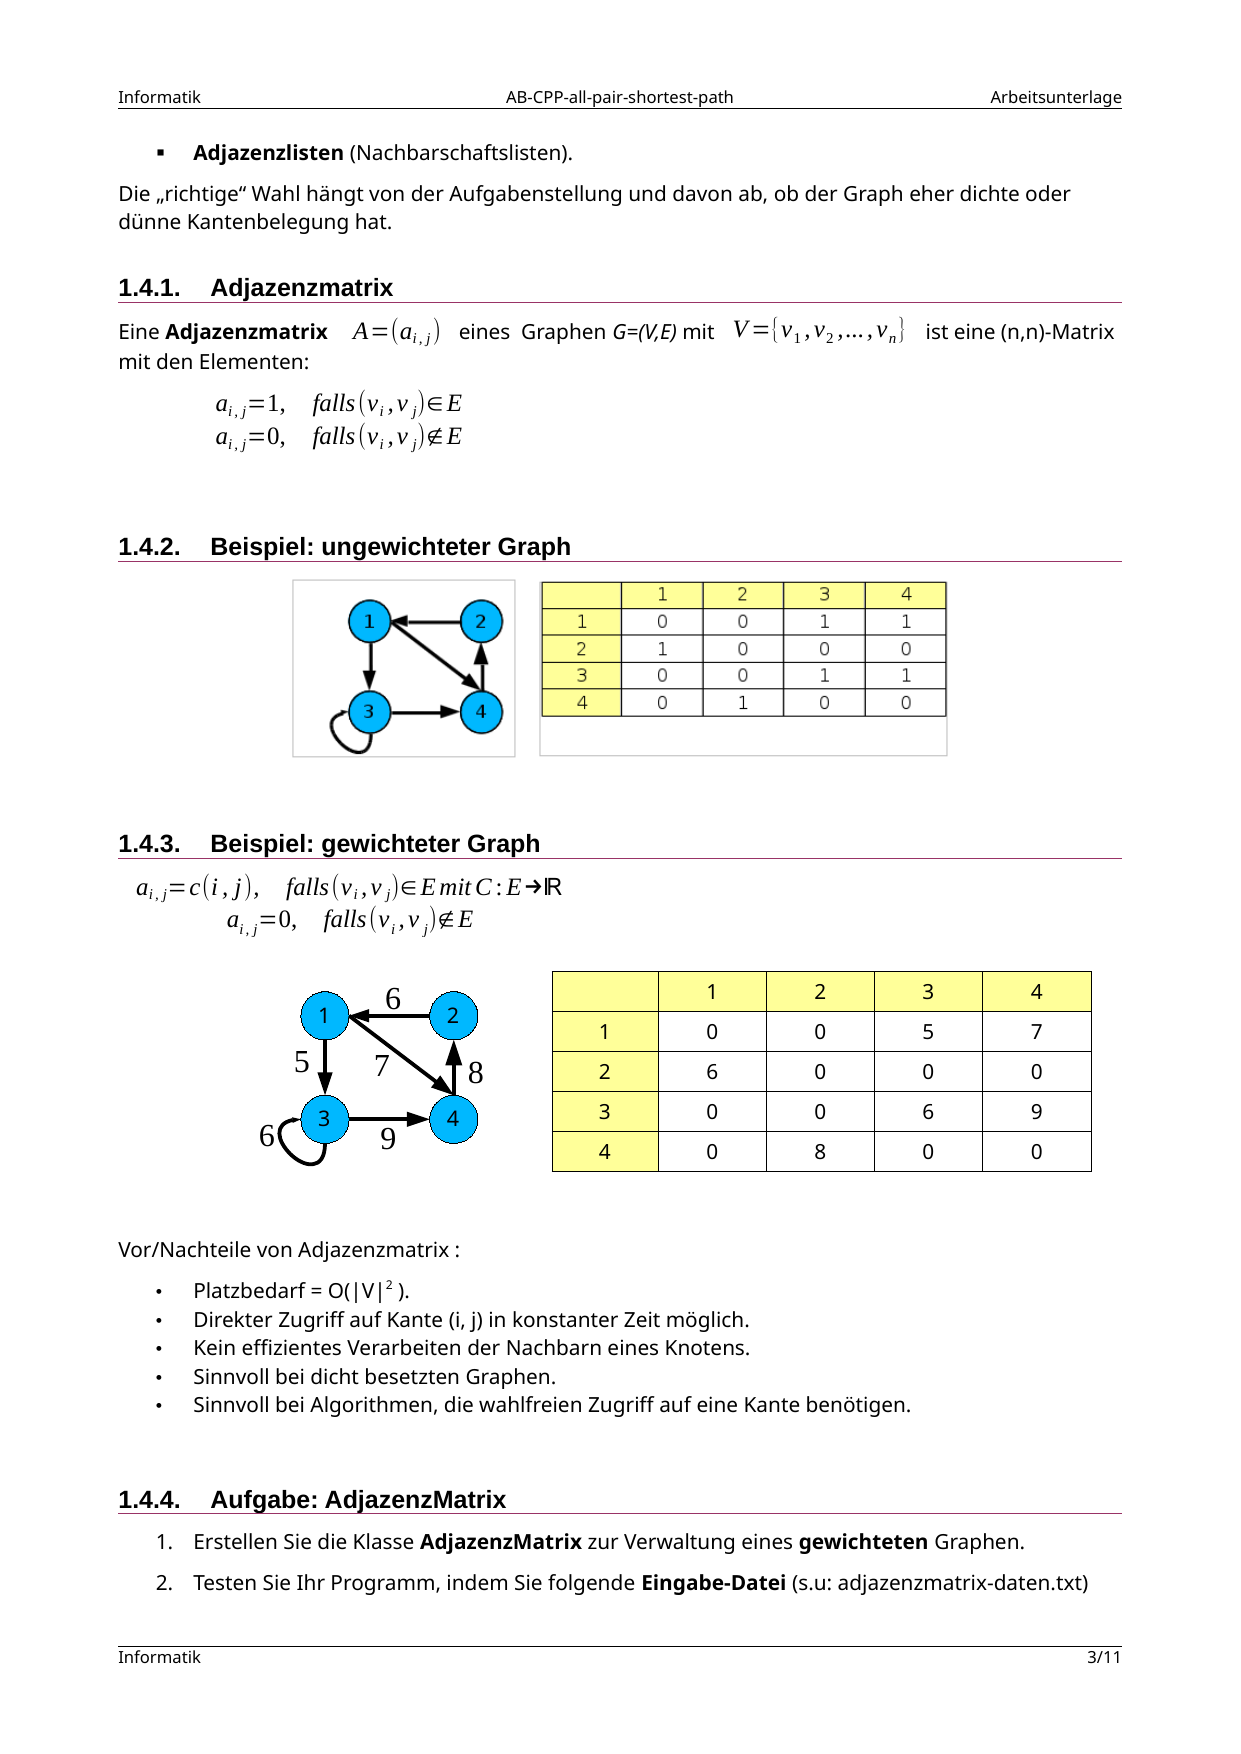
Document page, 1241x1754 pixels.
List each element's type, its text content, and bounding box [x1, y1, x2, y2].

list Sinnvoll bei dicht besetzten Graphen. [156, 1362, 1122, 1390]
table_cell 0 [983, 1132, 1091, 1171]
list Direkter Zugriff auf Kante (i, j) in konstanter Zeit möglich. [156, 1305, 1122, 1333]
table_cell 6 [875, 1092, 982, 1131]
table_cell 0 [983, 1052, 1091, 1091]
table_header [553, 972, 658, 1011]
table_header 1 [659, 972, 766, 1011]
table_cell 5 [875, 1012, 982, 1051]
table_cell 0 [875, 1132, 982, 1171]
list Testen Sie Ihr Programm, indem Sie folgende Eingabe-Datei (s.u: adjazenzmatrix-daten.txt) [156, 1568, 1122, 1596]
table_cell 0 [875, 1052, 982, 1091]
text Die „richtige“ Wahl hängt von der Aufgabenstellung und davon ab, ob der Graph eher dichte oder dünne Kantenbelegung hat. [118, 179, 1122, 236]
table_cell 4 [553, 1132, 658, 1171]
subtitle Aufgabe: AdjazenzMatrix [118, 1485, 1122, 1513]
subtitle Beispiel: gewichteter Graph [118, 829, 1122, 858]
text Eine Adjazenzmatrix eines Graphen G=(V,E) mitist eine (n,n)-Matrix mit den Elementen: [118, 316, 1122, 376]
table_header 2 [767, 972, 874, 1011]
text Vor/Nachteile von Adjazenzmatrix : [118, 1236, 1122, 1264]
picture [287, 574, 953, 764]
table_cell 0 [767, 1052, 874, 1091]
subtitle Beispiel: ungewichteter Graph [118, 532, 1122, 561]
table_cell 0 [659, 1012, 766, 1051]
table_cell 0 [659, 1132, 766, 1171]
list Kein effizientes Verarbeiten der Nachbarn eines Knotens. [156, 1333, 1122, 1362]
table_header 4 [983, 972, 1091, 1011]
table_cell 7 [983, 1012, 1091, 1051]
table_header 3 [875, 972, 982, 1011]
table_cell 0 [767, 1092, 874, 1131]
table_cell 0 [767, 1012, 874, 1051]
table_cell 8 [767, 1132, 874, 1171]
table_cell 0 [659, 1092, 766, 1131]
table_cell 1 [553, 1012, 658, 1051]
list Platzbedarf = O(|V|2 ). [156, 1277, 1122, 1305]
list Adjazenzlisten (Nachbarschaftslisten). [156, 138, 1122, 166]
list Erstellen Sie die Klasse AdjazenzMatrix zur Verwaltung eines gewichteten Graphen. [156, 1527, 1122, 1555]
table_cell 2 [553, 1052, 658, 1091]
table_cell 3 [553, 1092, 658, 1131]
table_cell 6 [659, 1052, 766, 1091]
table_cell 9 [983, 1092, 1091, 1131]
subtitle Adjazenzmatrix [118, 273, 1122, 302]
list Sinnvoll bei Algorithmen, die wahlfreien Zugriff auf eine Kante benötigen. [156, 1390, 1122, 1419]
